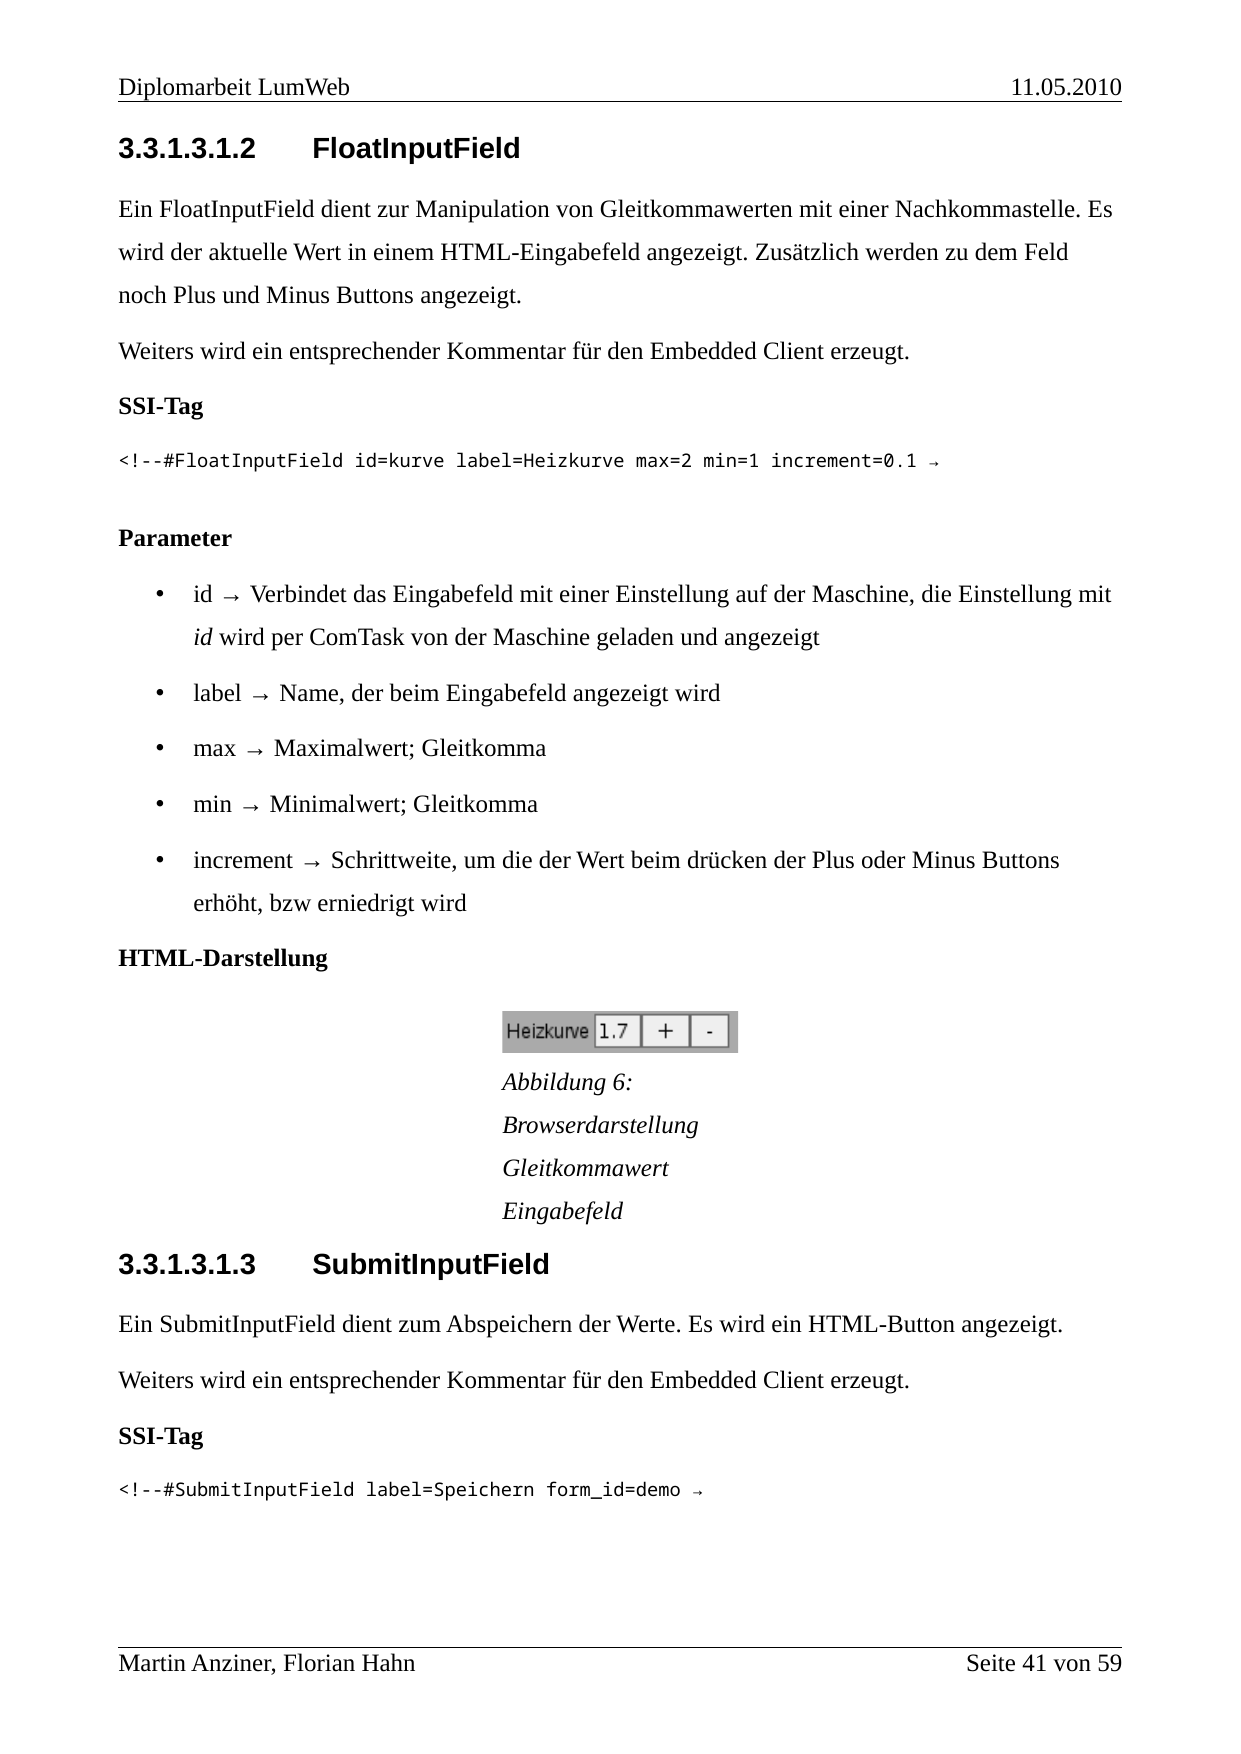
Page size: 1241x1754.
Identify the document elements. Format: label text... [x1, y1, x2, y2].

list min → Minimalwert; Gleitkomma [156, 789, 1122, 818]
list increment → Schrittweite, um die der Wert beim drücken der Plus oder Minus Buttons erhöht, bzw erniedrigt wird [156, 845, 1122, 917]
text HTML-Darstellung [118, 943, 1122, 972]
text <!--#SubmitInputField label=Speichern form_id=demo → [118, 1476, 1122, 1502]
subtitle SubmitInputField [118, 1247, 1122, 1280]
text <!--#FloatInputField id=kurve label=Heizkurve max=2 min=1 increment=0.1 → [118, 447, 1122, 473]
text Weiters wird ein entsprechender Kommentar für den Embedded Client erzeugt. [118, 1365, 1122, 1394]
text SSI-Tag [118, 1421, 1122, 1449]
text SSI-Tag [118, 391, 1122, 420]
subtitle FloatInputField [118, 131, 1122, 165]
text Ein FloatInputField dient zur Manipulation von Gleitkommawerten mit einer Nachkommastelle. Es wird der aktuelle Wert in einem HTML-Eingabefeld angezeigt. Zusätzlich werden zu dem Feld noch Plus und Minus Buttons angezeigt. [118, 194, 1122, 309]
list label → Name, der beim Eingabefeld angezeigt wird [156, 678, 1122, 707]
picture [502, 1011, 739, 1053]
text Abbildung 6: Browserdarstellung Gleitkommawert Eingabefeld [502, 1053, 738, 1225]
list max → Maximalwert; Gleitkomma [156, 733, 1122, 762]
text Ein SubmitInputField dient zum Abspeichern der Werte. Es wird ein HTML-Button angezeigt. [118, 1309, 1122, 1338]
list id → Verbindet das Eingabefeld mit einer Einstellung auf der Maschine, die Einstellung mit id wird per ComTask von der Maschine geladen und angezeigt [156, 579, 1122, 651]
text Parameter [118, 523, 1122, 552]
text Weiters wird ein entsprechender Kommentar für den Embedded Client erzeugt. [118, 336, 1122, 364]
